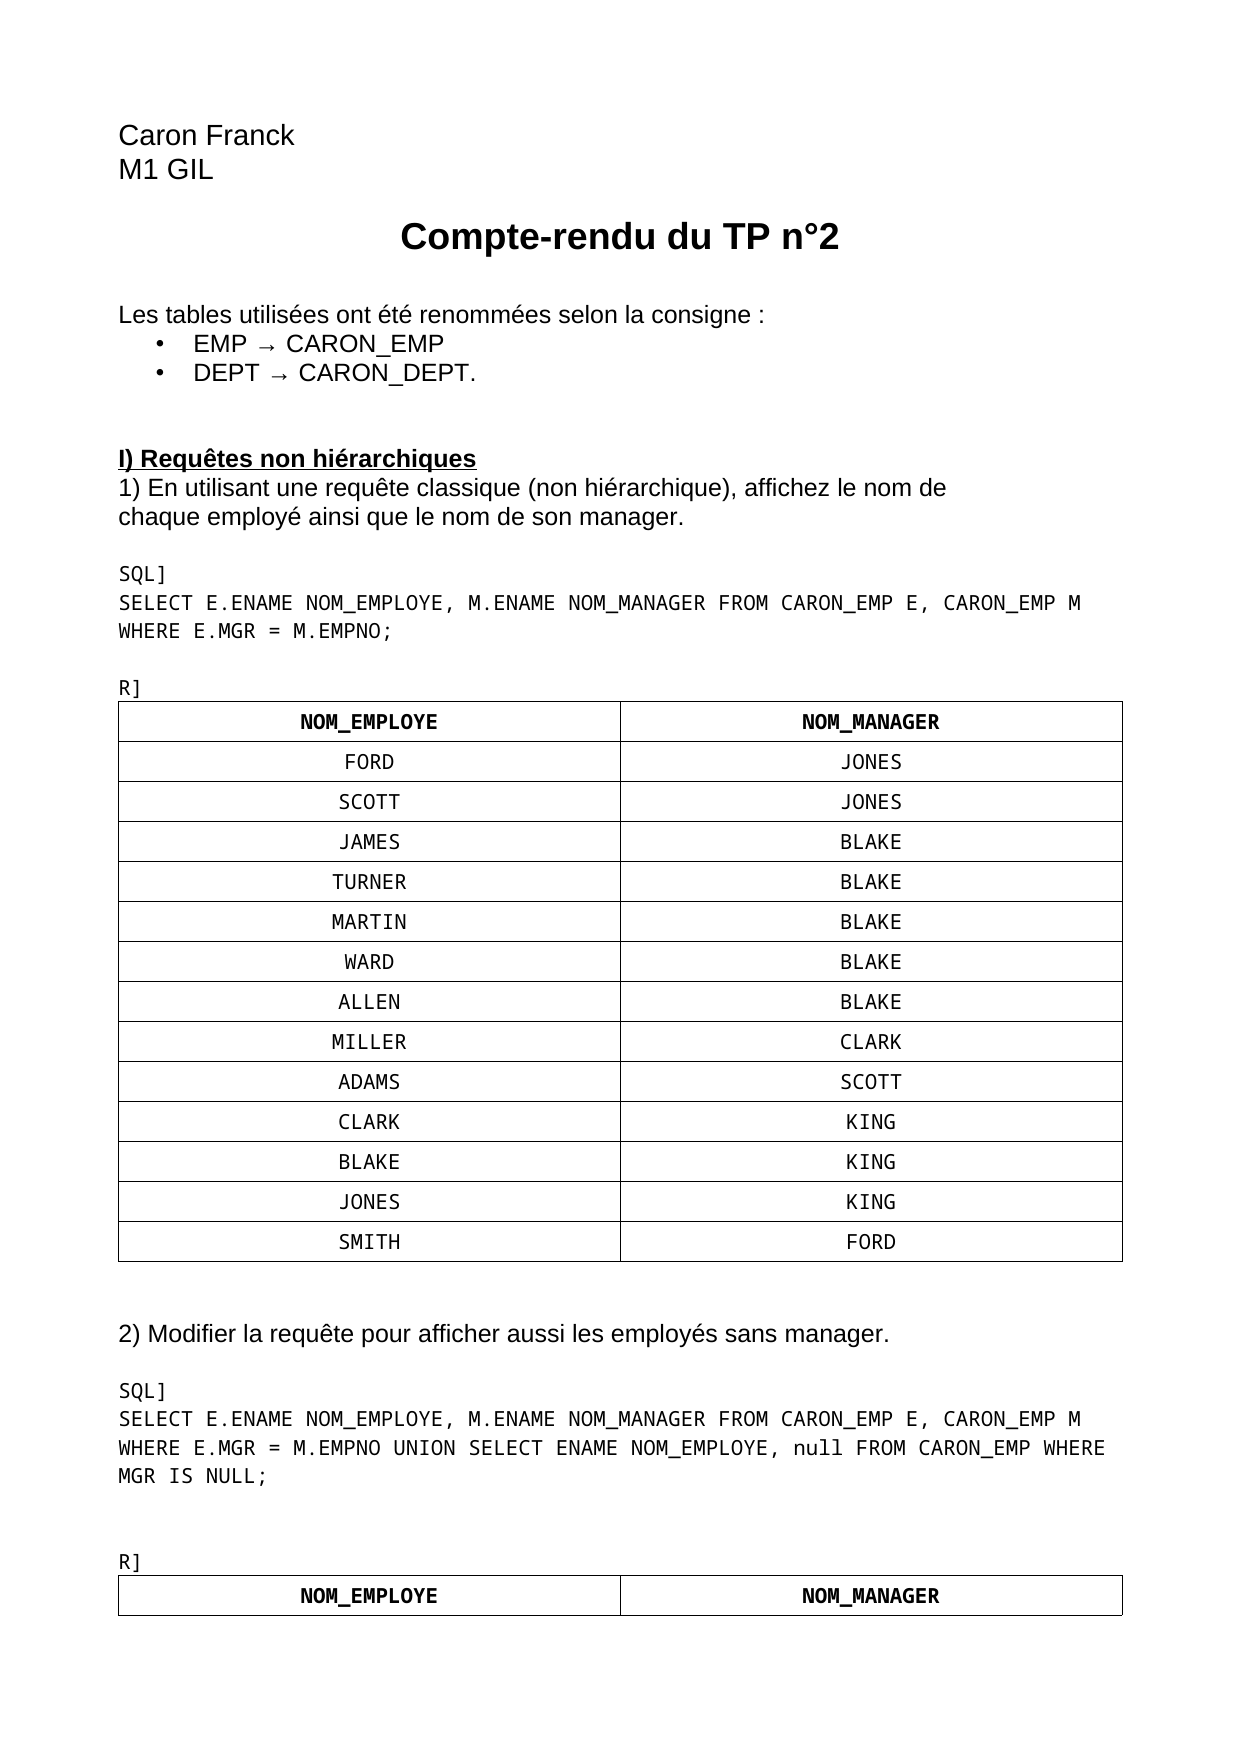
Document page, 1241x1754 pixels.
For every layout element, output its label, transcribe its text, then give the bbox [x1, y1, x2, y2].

table_header NOM_MANAGER [621, 702, 1122, 741]
text SQL] [118, 559, 1122, 588]
text R] [118, 1547, 1122, 1575]
table_cell TURNER [119, 862, 620, 901]
list DEPT → CARON_DEPT. [156, 358, 1122, 387]
table_cell JONES [119, 1182, 620, 1221]
table_cell KING [621, 1102, 1122, 1141]
table_cell BLAKE [621, 822, 1122, 861]
text SELECT E.ENAME NOM_EMPLOYE, M.ENAME NOM_MANAGER FROM CARON_EMP E, CARON_EMP M WHERE E.MGR = M.EMPNO; [118, 588, 1122, 644]
table_cell FORD [119, 742, 620, 781]
table_cell FORD [621, 1222, 1122, 1261]
table_cell CLARK [119, 1102, 620, 1141]
table_header NOM_EMPLOYE [119, 702, 620, 741]
list EMP → CARON_EMP [156, 329, 1122, 358]
text SELECT E.ENAME NOM_EMPLOYE, M.ENAME NOM_MANAGER FROM CARON_EMP E, CARON_EMP M WHERE E.MGR = M.EMPNO UNION SELECT ENAME NOM_EMPLOYE, null FROM CARON_EMP WHERE MGR IS NULL; [118, 1404, 1122, 1490]
table_cell BLAKE [621, 942, 1122, 981]
table_cell BLAKE [621, 902, 1122, 941]
table_cell BLAKE [621, 862, 1122, 901]
text Les tables utilisées ont été renommées selon la consigne : [118, 300, 1122, 329]
table_cell ADAMS [119, 1062, 620, 1101]
text I) Requêtes non hiérarchiques [118, 444, 1122, 473]
table_cell CLARK [621, 1022, 1122, 1061]
text SQL] [118, 1376, 1122, 1404]
table_cell SMITH [119, 1222, 620, 1261]
text Compte-rendu du TP n°2 [118, 214, 1122, 257]
table_header NOM_EMPLOYE [119, 1576, 620, 1615]
table_header NOM_MANAGER [621, 1576, 1122, 1615]
table_cell JONES [621, 742, 1122, 781]
text 2) Modifier la requête pour afficher aussi les employés sans manager. [118, 1319, 1122, 1347]
table_cell JONES [621, 782, 1122, 821]
table_cell JAMES [119, 822, 620, 861]
text Caron Franck [118, 118, 1122, 152]
table_cell SCOTT [119, 782, 620, 821]
table_cell SCOTT [621, 1062, 1122, 1101]
text M1 GIL [118, 152, 1122, 185]
table_cell KING [621, 1142, 1122, 1181]
text R] [118, 673, 1122, 701]
table_cell ALLEN [119, 982, 620, 1021]
text chaque employé ainsi que le nom de son manager. [118, 502, 1122, 530]
table_cell KING [621, 1182, 1122, 1221]
table_cell MILLER [119, 1022, 620, 1061]
table_cell BLAKE [621, 982, 1122, 1021]
table_cell MARTIN [119, 902, 620, 941]
table_cell BLAKE [119, 1142, 620, 1181]
table_cell WARD [119, 942, 620, 981]
text 1) En utilisant une requête classique (non hiérarchique), affichez le nom de [118, 473, 1122, 502]
